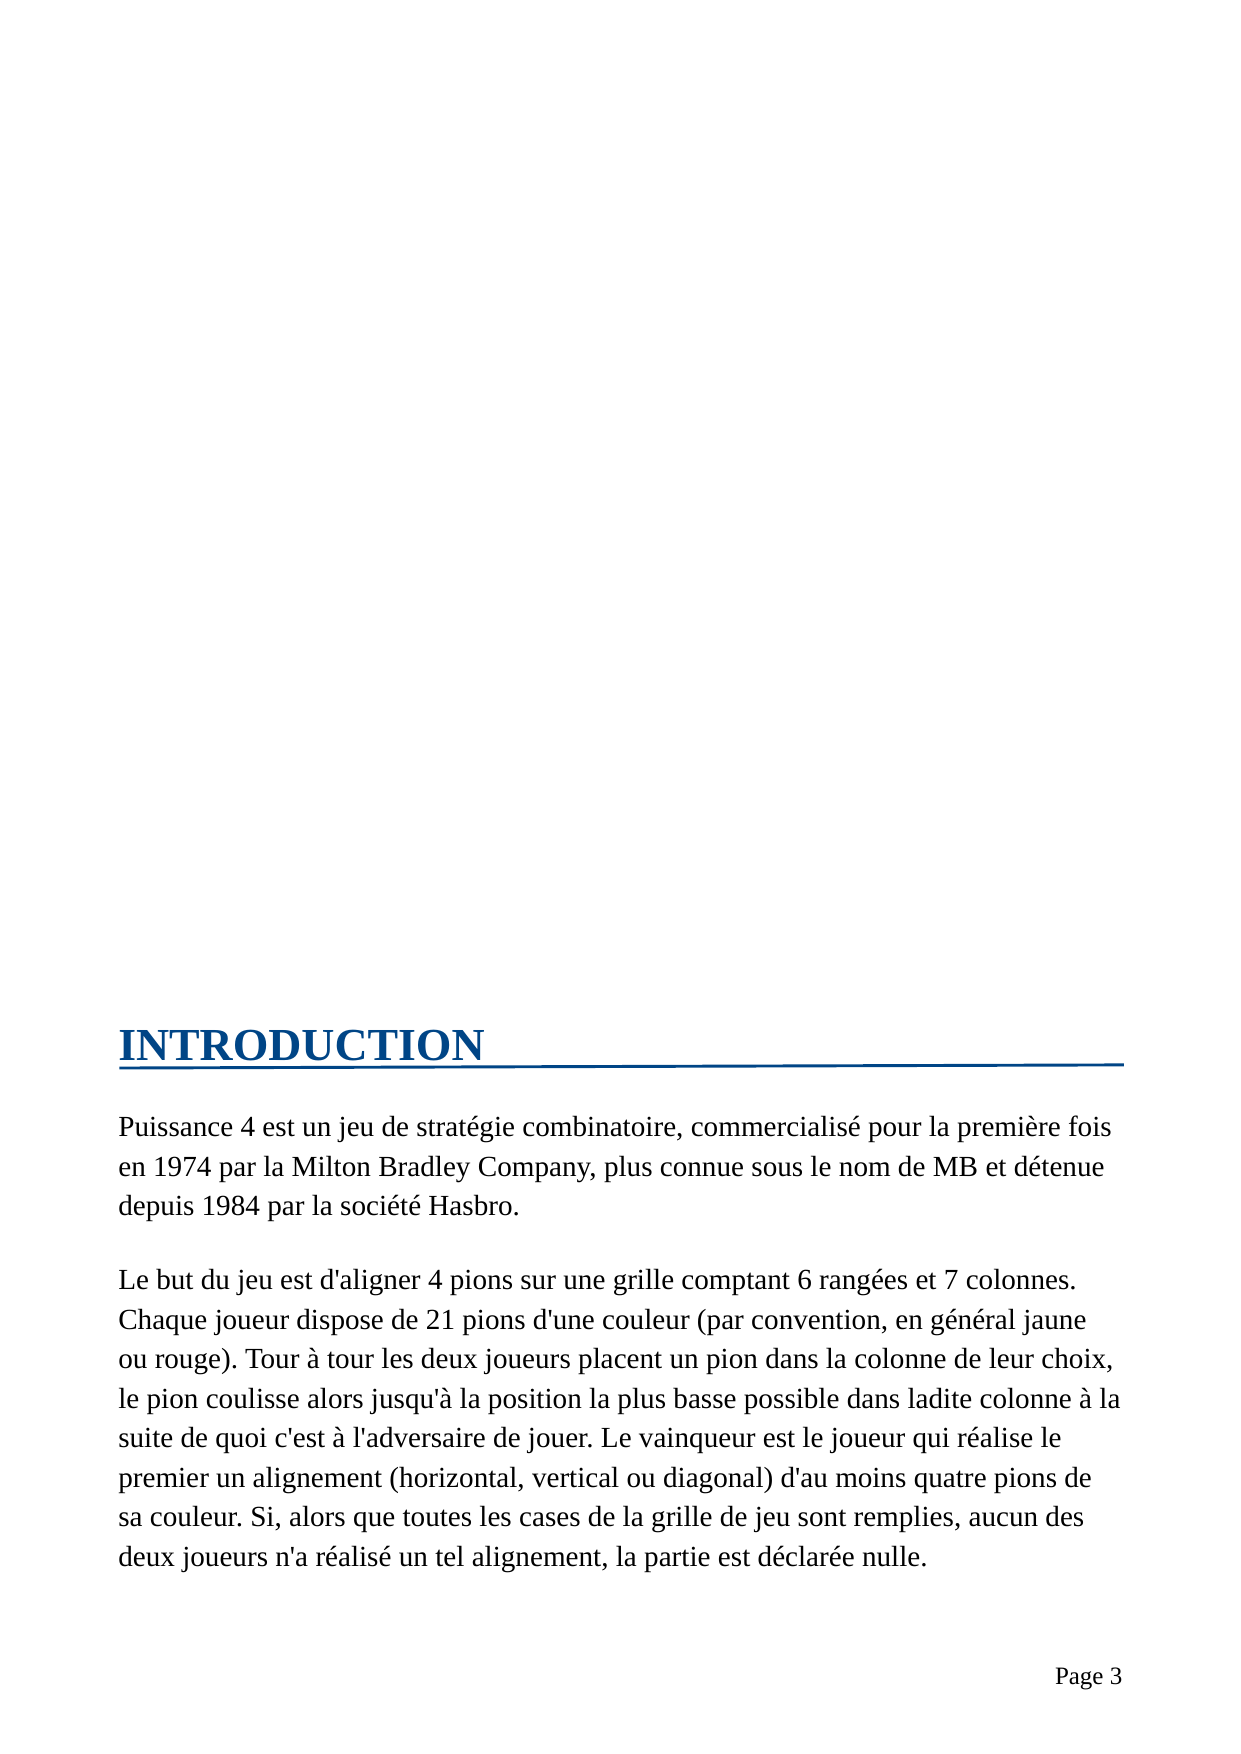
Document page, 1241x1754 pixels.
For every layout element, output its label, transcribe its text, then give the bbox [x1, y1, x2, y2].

text Puissance 4 est un jeu de stratégie combinatoire, commercialisé pour la première fois en 1974 par la Milton Bradley Company, plus connue sous le nom de MB et détenue depuis 1984 par la société Hasbro. [118, 1109, 1122, 1222]
text INTRODUCTION [118, 1017, 1122, 1070]
text Le but du jeu est d'aligner 4 pions sur une grille comptant 6 rangées et 7 colonnes. Chaque joueur dispose de 21 pions d'une couleur (par convention, en général jaune ou rouge). Tour à tour les deux joueurs placent un pion dans la colonne de leur choix, le pion coulisse alors jusqu'à la position la plus basse possible dans ladite colonne à la suite de quoi c'est à l'adversaire de jouer. Le vainqueur est le joueur qui réalise le premier un alignement (horizontal, vertical ou diagonal) d'au moins quatre pions de sa couleur. Si, alors que toutes les cases de la grille de jeu sont remplies, aucun des deux joueurs n'a réalisé un tel alignement, la partie est déclarée nulle. [118, 1262, 1122, 1572]
